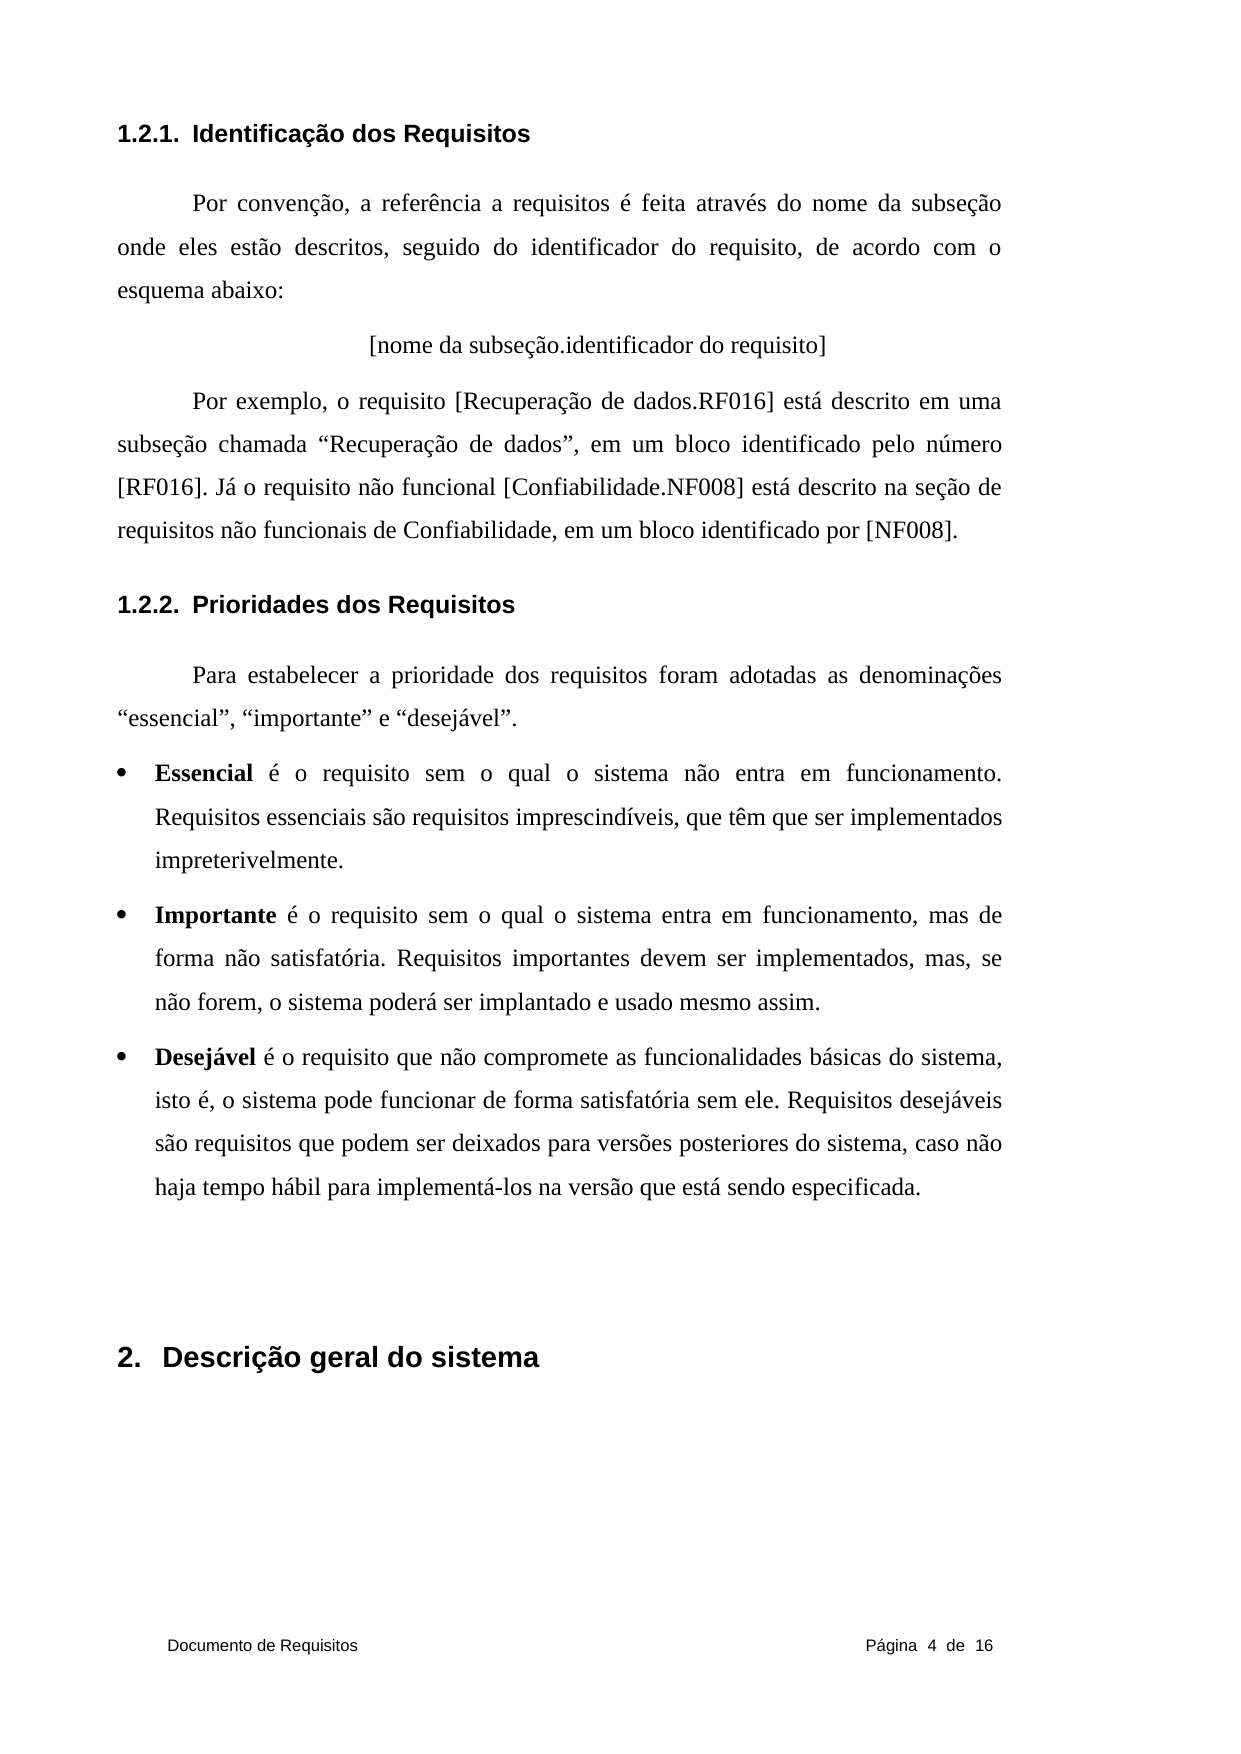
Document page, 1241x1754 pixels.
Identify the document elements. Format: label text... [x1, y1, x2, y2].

list Essencial é o requisito sem o qual o sistema não entra em funcionamento. Requisitos essenciais são requisitos imprescindíveis, que têm que ser implementados impreterivelmente. [117, 758, 1003, 873]
text Por exemplo, o requisito [Recuperação de dados.RF016] está descrito em uma subseção chamada “Recuperação de dados”, em um bloco identificado pelo número [RF016]. Já o requisito não funcional [Confiabilidade.NF008] está descrito na seção de requisitos não funcionais de Confiabilidade, em um bloco identificado por [NF008]. [117, 386, 1003, 544]
subtitle Descrição geral do sistema [117, 1340, 1003, 1373]
subtitle Identificação dos Requisitos [117, 118, 1003, 147]
subtitle Prioridades dos Requisitos [117, 590, 1003, 618]
list Desejável é o requisito que não compromete as funcionalidades básicas do sistema, isto é, o sistema pode funcionar de forma satisfatória sem ele. Requisitos desejáveis são requisitos que podem ser deixados para versões posteriores do sistema, caso não haja tempo hábil para implementá-los na versão que está sendo especificada. [117, 1042, 1003, 1200]
text Para estabelecer a prioridade dos requisitos foram adotadas as denominações “essencial”, “importante” e “desejável”. [117, 660, 1003, 732]
list Importante é o requisito sem o qual o sistema entra em funcionamento, mas de forma não satisfatória. Requisitos importantes devem ser implementados, mas, se não forem, o sistema poderá ser implantado e usado mesmo assim. [117, 900, 1003, 1015]
text Por convenção, a referência a requisitos é feita através do nome da subseção onde eles estão descritos, seguido do identificador do requisito, de acordo com o esquema abaixo: [117, 188, 1003, 303]
text [nome da subseção.identificador do requisito] [117, 330, 1003, 359]
